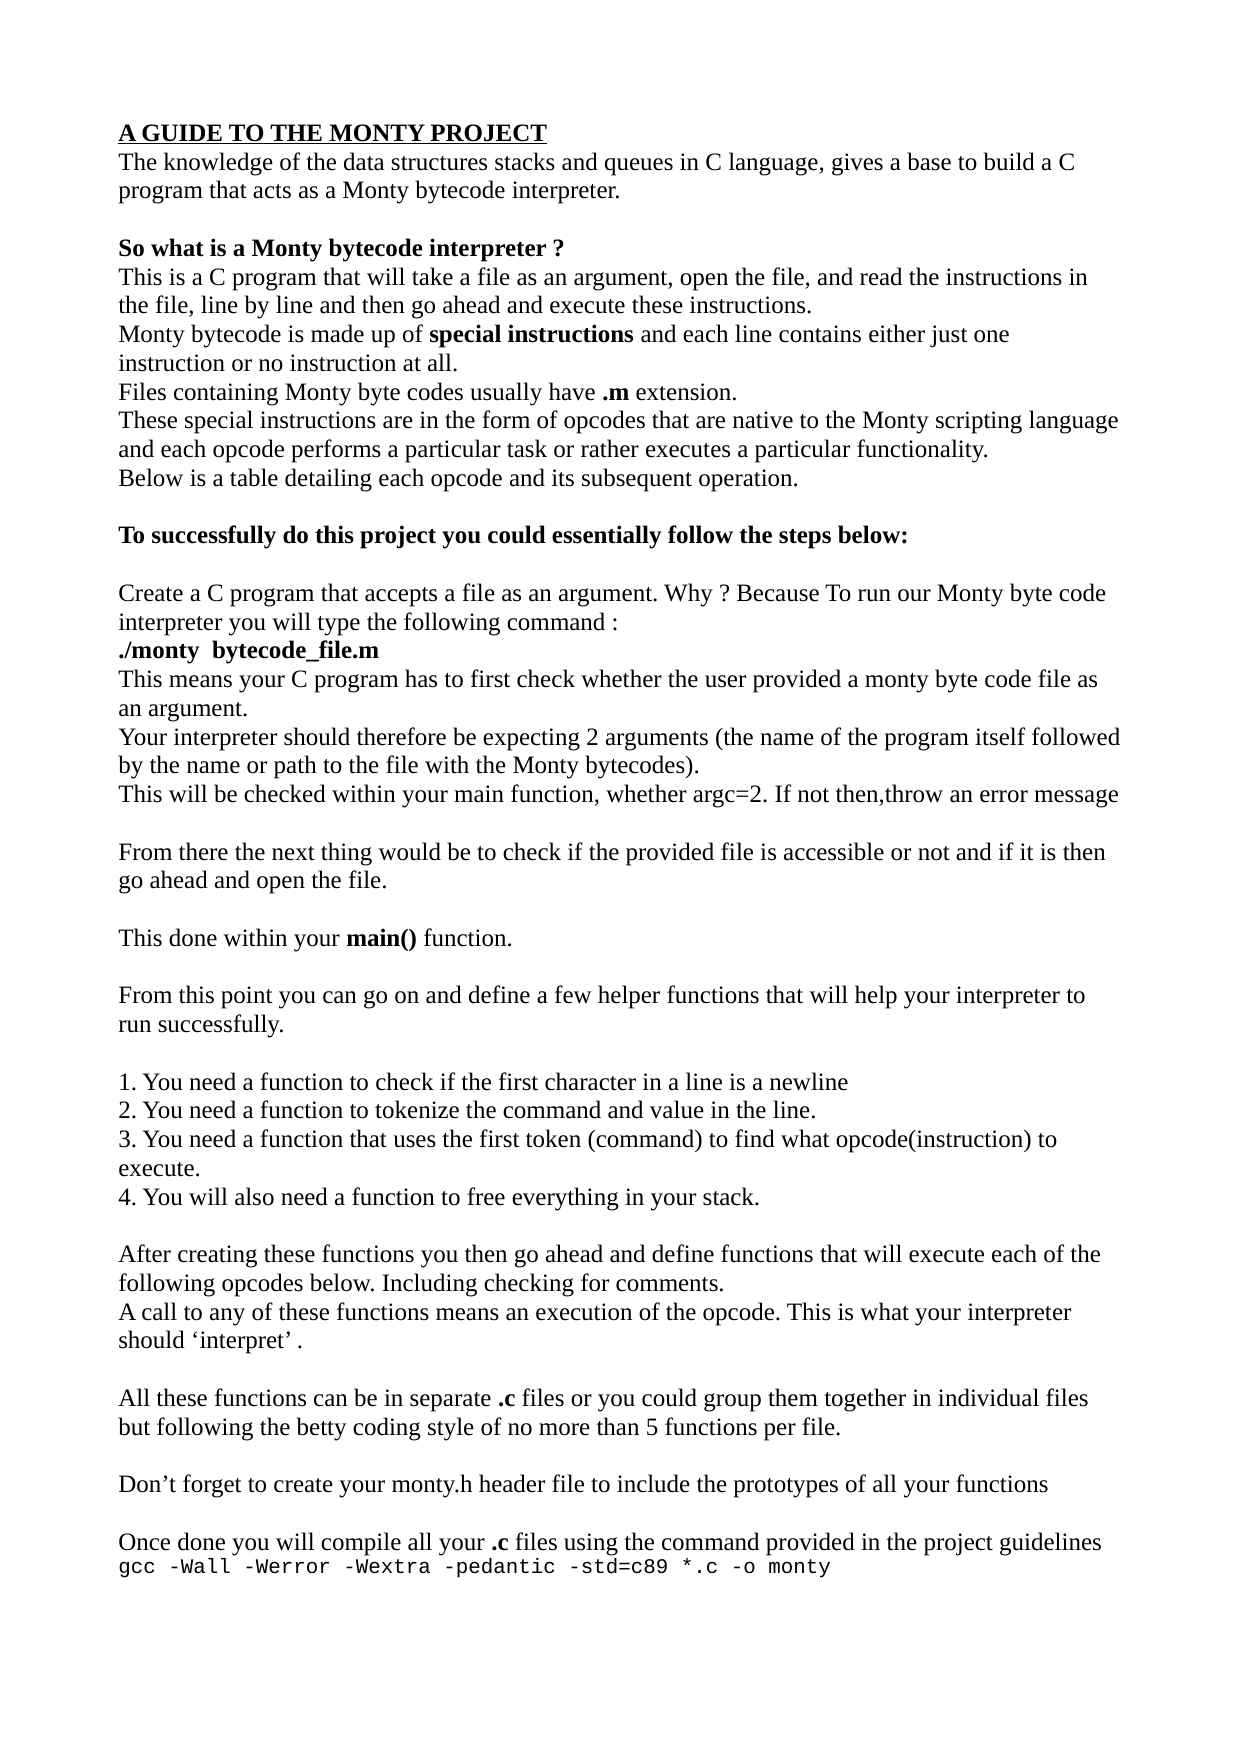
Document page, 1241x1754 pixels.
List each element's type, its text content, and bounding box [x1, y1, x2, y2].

text 3. You need a function that uses the first token (command) to find what opcode(instruction) to execute. [118, 1124, 1122, 1182]
text Your interpreter should therefore be expecting 2 arguments (the name of the program itself followed by the name or path to the file with the Monty bytecodes). [118, 722, 1122, 779]
text Don’t forget to create your monty.h header file to include the prototypes of all your functions [118, 1469, 1122, 1498]
text Once done you will compile all your .c files using the command provided in the project guidelines [118, 1527, 1122, 1556]
text gcc -Wall -Werror -Wextra -pedantic -std=c89 *.c -o monty [118, 1556, 1122, 1579]
text Files containing Monty byte codes usually have .m extension. [118, 377, 1122, 406]
text Below is a table detailing each opcode and its subsequent operation. [118, 463, 1122, 492]
text All these functions can be in separate .c files or you could group them together in individual files but following the betty coding style of no more than 5 functions per file. [118, 1383, 1122, 1441]
text 2. You need a function to tokenize the command and value in the line. [118, 1096, 1122, 1124]
text The knowledge of the data structures stacks and queues in C language, gives a base to build a C program that acts as a Monty bytecode interpreter. [118, 147, 1122, 204]
text ./monty bytecode_file.m [118, 636, 1122, 664]
text This will be checked within your main function, whether argc=2. If not then,throw an error message [118, 779, 1122, 808]
text 1. You need a function to check if the first character in a line is a newline [118, 1067, 1122, 1096]
text So what is a Monty bytecode interpreter ? [118, 233, 1122, 262]
text This done within your main() function. [118, 923, 1122, 952]
text Monty bytecode is made up of special instructions and each line contains either just one instruction or no instruction at all. [118, 319, 1122, 377]
text 4. You will also need a function to free everything in your stack. [118, 1182, 1122, 1211]
text From there the next thing would be to check if the provided file is accessible or not and if it is then go ahead and open the file. [118, 837, 1122, 894]
text This is a C program that will take a file as an argument, open the file, and read the instructions in the file, line by line and then go ahead and execute these instructions. [118, 262, 1122, 319]
text To successfully do this project you could essentially follow the steps below: [118, 521, 1122, 549]
text This means your C program has to first check whether the user provided a monty byte code file as an argument. [118, 664, 1122, 722]
text A GUIDE TO THE MONTY PROJECT [118, 118, 1122, 147]
text These special instructions are in the form of opcodes that are native to the Monty scripting language and each opcode performs a particular task or rather executes a particular functionality. [118, 406, 1122, 463]
text A call to any of these functions means an execution of the opcode. This is what your interpreter should ‘interpret’ . [118, 1297, 1122, 1354]
text From this point you can go on and define a few helper functions that will help your interpreter to run successfully. [118, 981, 1122, 1038]
text Create a C program that accepts a file as an argument. Why ? Because To run our Monty byte code interpreter you will type the following command : [118, 578, 1122, 636]
text After creating these functions you then go ahead and define functions that will execute each of the following opcodes below. Including checking for comments. [118, 1239, 1122, 1297]
